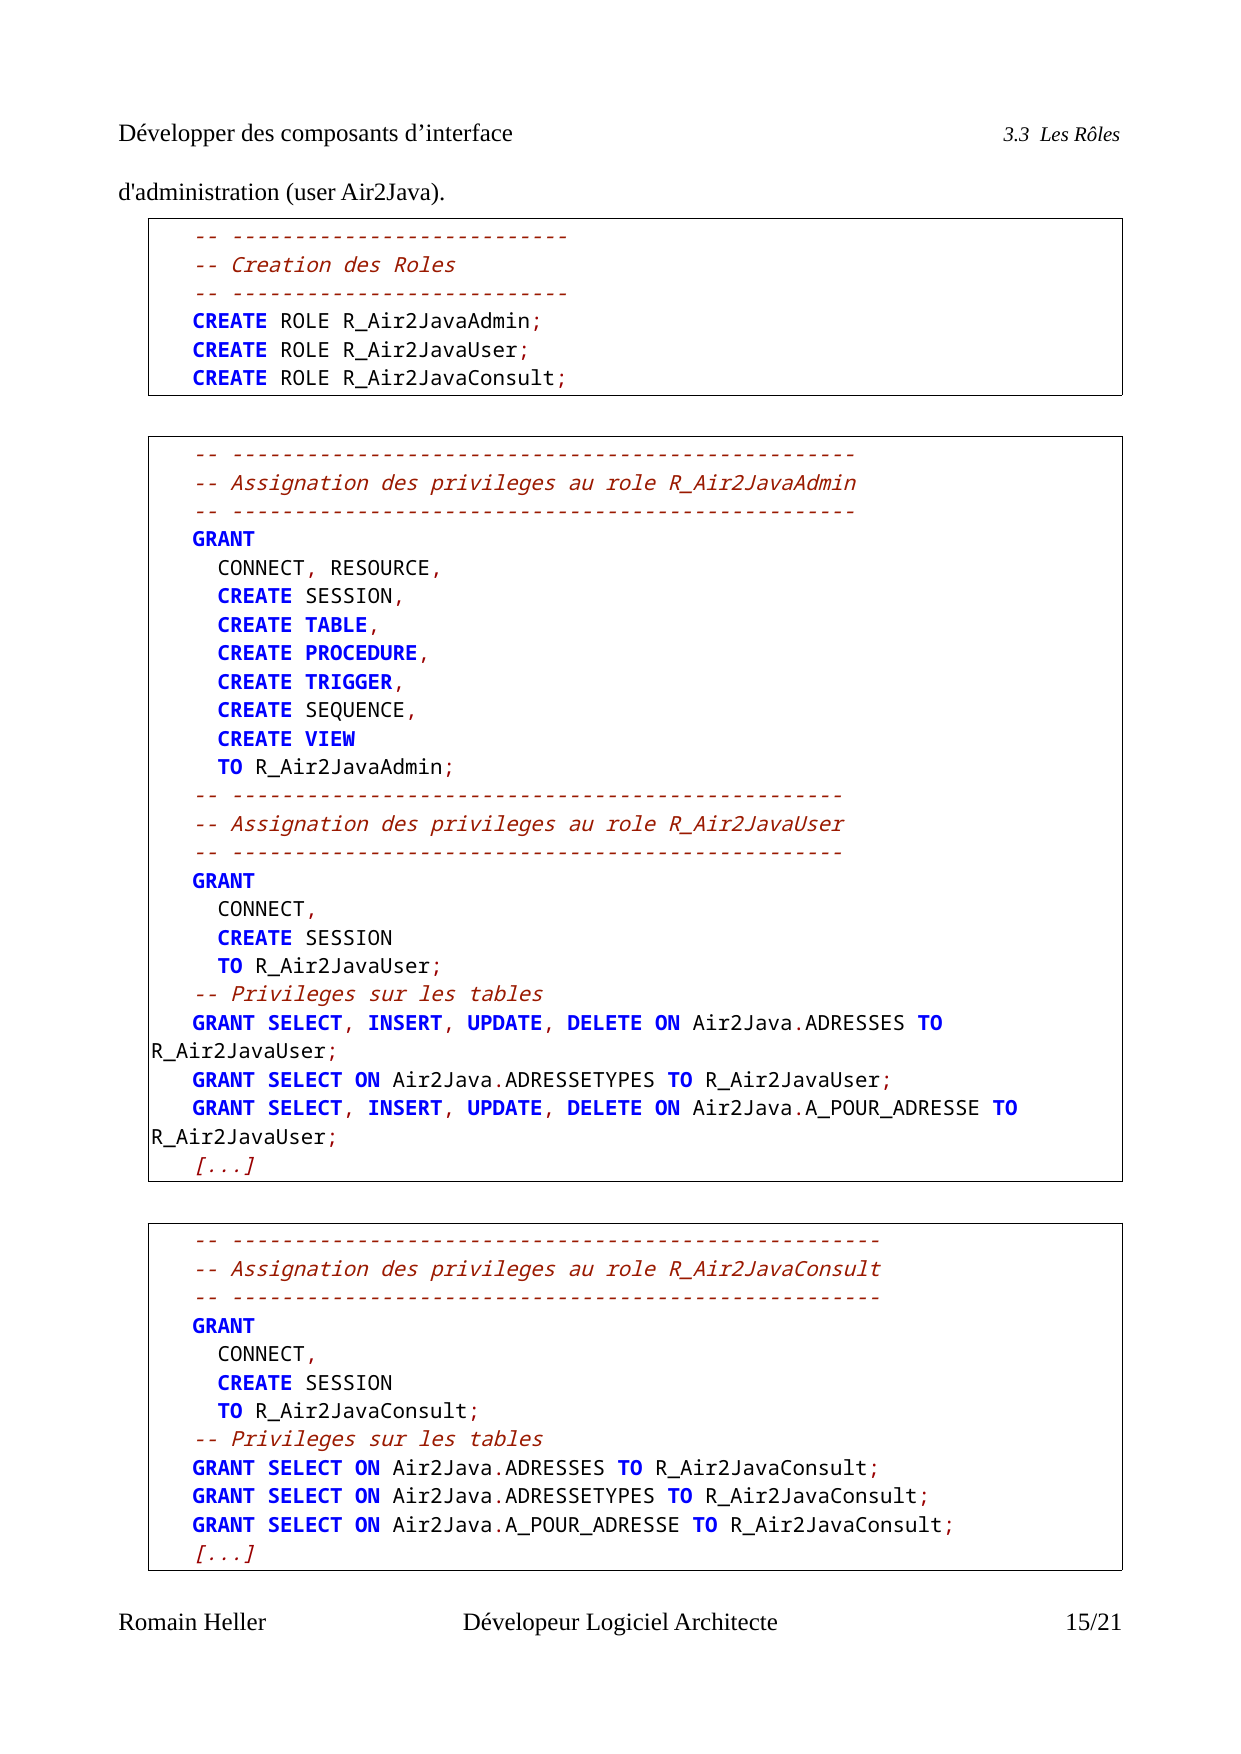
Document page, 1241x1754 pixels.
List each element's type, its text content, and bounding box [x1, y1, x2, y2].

text -- Assignation des privileges au role R_Air2JavaUser [149, 806, 1122, 834]
text CONNECT, RESOURCE, [149, 550, 1122, 578]
text -- Assignation des privileges au role R_Air2JavaConsult [149, 1251, 1122, 1279]
text [...] [149, 1535, 1122, 1570]
text -- --------------------------- [149, 275, 1122, 304]
text [...] [149, 1147, 1122, 1181]
text CREATE ROLE R_Air2JavaConsult; [149, 361, 1122, 395]
text GRANT SELECT ON Air2Java.ADRESSETYPES TO R_Air2JavaConsult; [149, 1478, 1122, 1507]
text -- ---------------------------------------------------- [149, 1224, 1122, 1251]
text GRANT [149, 863, 1122, 891]
text CREATE VIEW [149, 721, 1122, 749]
text CONNECT, [149, 891, 1122, 920]
text GRANT [149, 522, 1122, 550]
text TO R_Air2JavaUser; [149, 948, 1122, 977]
text -- -------------------------------------------------- [149, 437, 1122, 465]
text TO R_Air2JavaConsult; [149, 1393, 1122, 1422]
text CREATE SEQUENCE, [149, 692, 1122, 721]
text CREATE TRIGGER, [149, 664, 1122, 692]
text GRANT SELECT ON Air2Java.ADRESSETYPES TO R_Air2JavaUser; [149, 1062, 1122, 1090]
text CREATE ROLE R_Air2JavaUser; [149, 332, 1122, 361]
text d'administration (user Air2Java). [118, 177, 1122, 206]
text CREATE SESSION [149, 1365, 1122, 1393]
text -- ------------------------------------------------- [149, 834, 1122, 863]
text -- --------------------------- [149, 219, 1122, 247]
text -- Privileges sur les tables [149, 1422, 1122, 1450]
text -- -------------------------------------------------- [149, 493, 1122, 522]
text TO R_Air2JavaAdmin; [149, 749, 1122, 777]
text CREATE SESSION, [149, 578, 1122, 607]
text -- Assignation des privileges au role R_Air2JavaAdmin [149, 465, 1122, 493]
text -- ---------------------------------------------------- [149, 1279, 1122, 1308]
text GRANT SELECT, INSERT, UPDATE, DELETE ON Air2Java.ADRESSES TO R_Air2JavaUser; [149, 1005, 1122, 1062]
text GRANT SELECT ON Air2Java.A_POUR_ADRESSE TO R_Air2JavaConsult; [149, 1507, 1122, 1535]
text CREATE TABLE, [149, 607, 1122, 635]
text CONNECT, [149, 1336, 1122, 1365]
text CREATE PROCEDURE, [149, 635, 1122, 664]
text -- Privileges sur les tables [149, 977, 1122, 1005]
text -- ------------------------------------------------- [149, 777, 1122, 806]
text GRANT SELECT, INSERT, UPDATE, DELETE ON Air2Java.A_POUR_ADRESSE TO R_Air2JavaUser; [149, 1090, 1122, 1147]
text GRANT [149, 1308, 1122, 1336]
text CREATE ROLE R_Air2JavaAdmin; [149, 304, 1122, 332]
text CREATE SESSION [149, 920, 1122, 948]
text -- Creation des Roles [149, 247, 1122, 275]
text GRANT SELECT ON Air2Java.ADRESSES TO R_Air2JavaConsult; [149, 1450, 1122, 1478]
